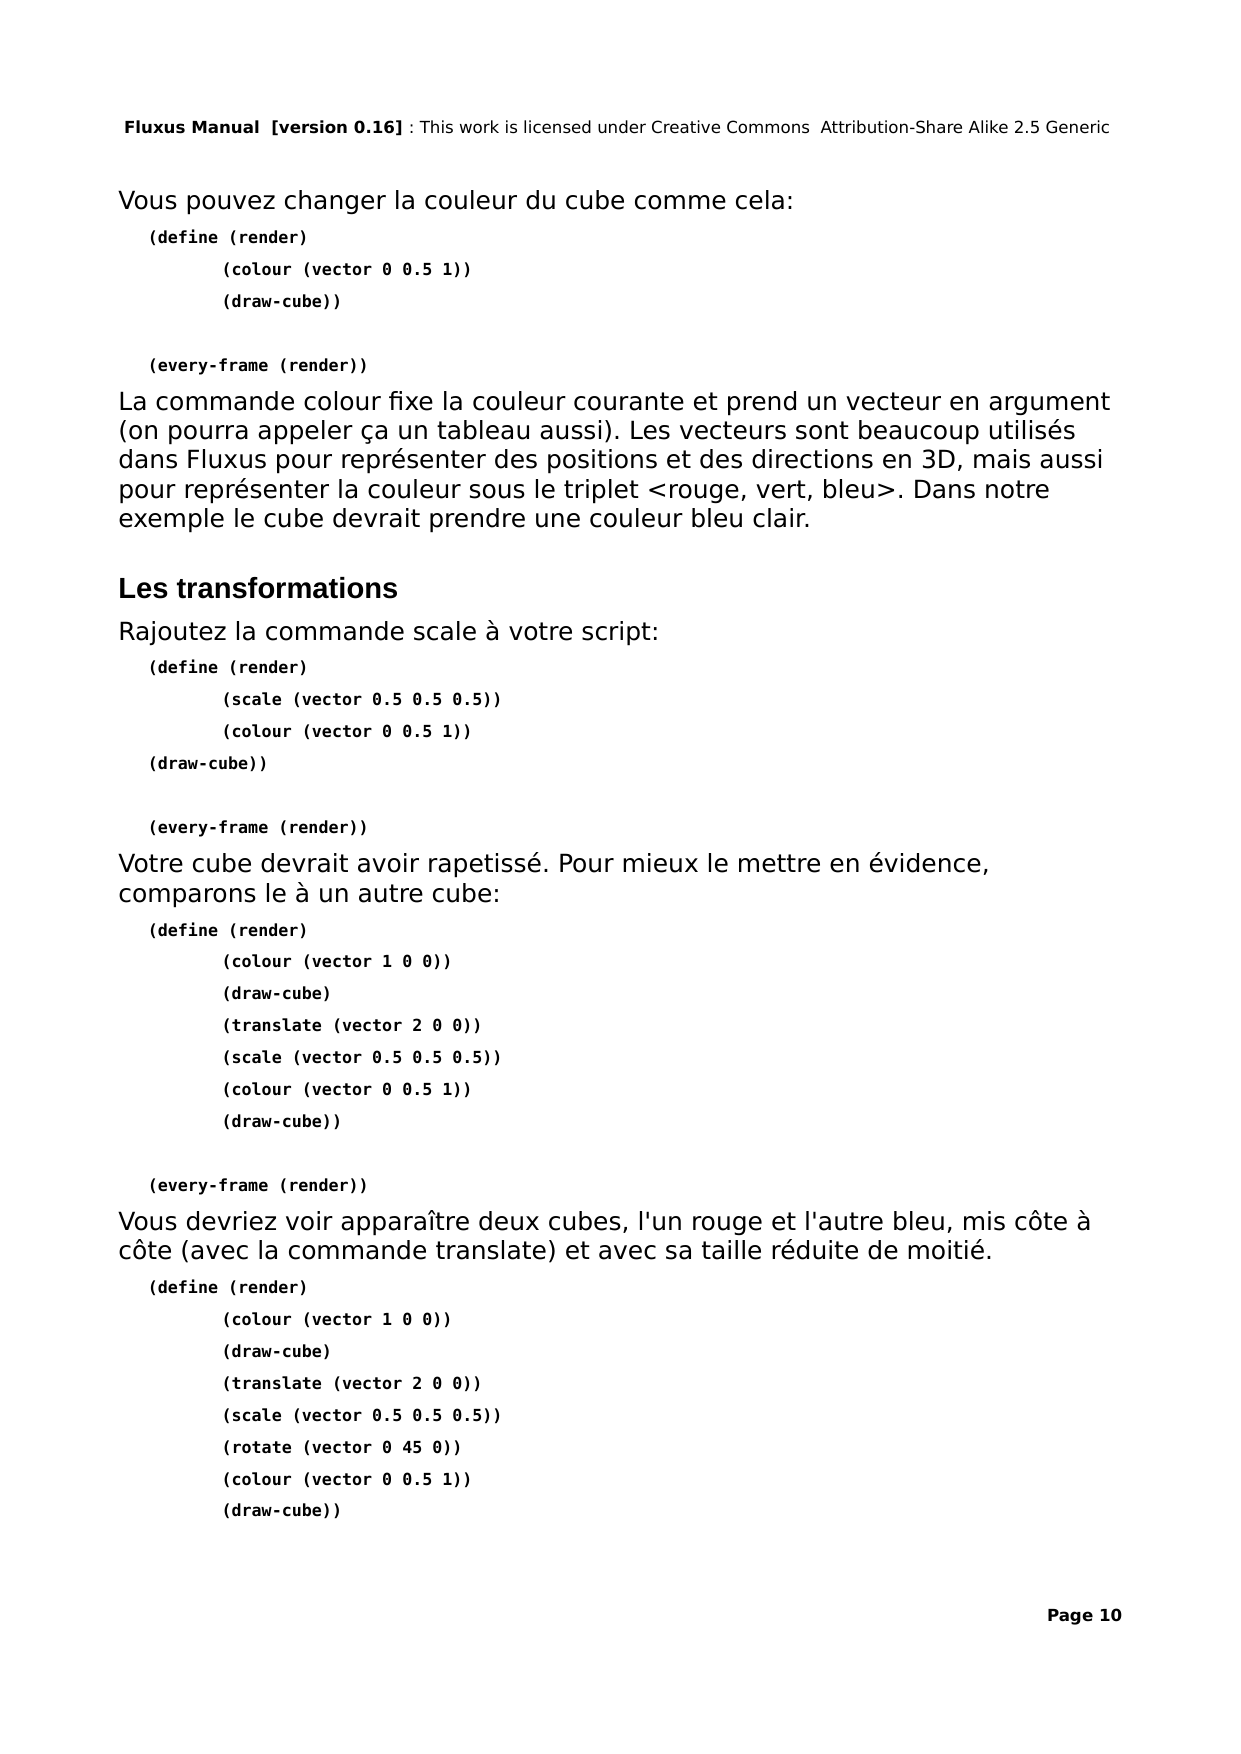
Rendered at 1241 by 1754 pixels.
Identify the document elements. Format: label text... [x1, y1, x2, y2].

text La commande colour fixe la couleur courante et prend un vecteur en argument (on pourra appeler ça un tableau aussi). Les vecteurs sont beaucoup utilisés dans Fluxus pour représenter des positions et des directions en 3D, mais aussi pour représenter la couleur sous le triplet <rouge, vert, bleu>. Dans notre exemple le cube devrait prendre une couleur bleu clair. [118, 387, 1122, 533]
text (translate (vector 2 0 0)) [148, 1374, 1122, 1393]
text (colour (vector 0 0.5 1)) [148, 260, 1122, 279]
text (define (render) [148, 921, 1122, 940]
text (draw-cube)) [148, 1112, 1122, 1131]
text (colour (vector 0 0.5 1)) [148, 1469, 1122, 1489]
text (every-frame (render)) [148, 356, 1122, 375]
text Votre cube devrait avoir rapetissé. Pour mieux le mettre en évidence, comparons le à un autre cube: [118, 850, 1122, 908]
text (draw-cube) [148, 984, 1122, 1004]
text Rajoutez la commande scale à votre script: [118, 617, 1122, 646]
text (scale (vector 0.5 0.5 0.5)) [148, 1048, 1122, 1067]
text (draw-cube)) [148, 1501, 1122, 1521]
text (scale (vector 0.5 0.5 0.5)) [148, 1406, 1122, 1425]
text (rotate (vector 0 45 0)) [148, 1438, 1122, 1457]
text (colour (vector 1 0 0)) [148, 952, 1122, 972]
text (every-frame (render)) [148, 1176, 1122, 1195]
text Vous pouvez changer la couleur du cube comme cela: [118, 186, 1122, 216]
subtitle Les transformations [118, 571, 1122, 604]
text (every-frame (render)) [148, 818, 1122, 837]
text (scale (vector 0.5 0.5 0.5)) [148, 690, 1122, 710]
text (draw-cube) [148, 1342, 1122, 1361]
text Vous devriez voir apparaître deux cubes, l'un rouge et l'autre bleu, mis côte à côte (avec la commande translate) et avec sa taille réduite de moitié. [118, 1207, 1122, 1266]
text (translate (vector 2 0 0)) [148, 1016, 1122, 1036]
text (draw-cube)) [148, 292, 1122, 311]
text (colour (vector 1 0 0)) [148, 1310, 1122, 1329]
text (draw-cube)) [148, 754, 1122, 773]
text (colour (vector 0 0.5 1)) [148, 1080, 1122, 1099]
text (define (render) [148, 228, 1122, 247]
text (colour (vector 0 0.5 1)) [148, 722, 1122, 742]
text (define (render) [148, 1278, 1122, 1298]
text (define (render) [148, 658, 1122, 678]
